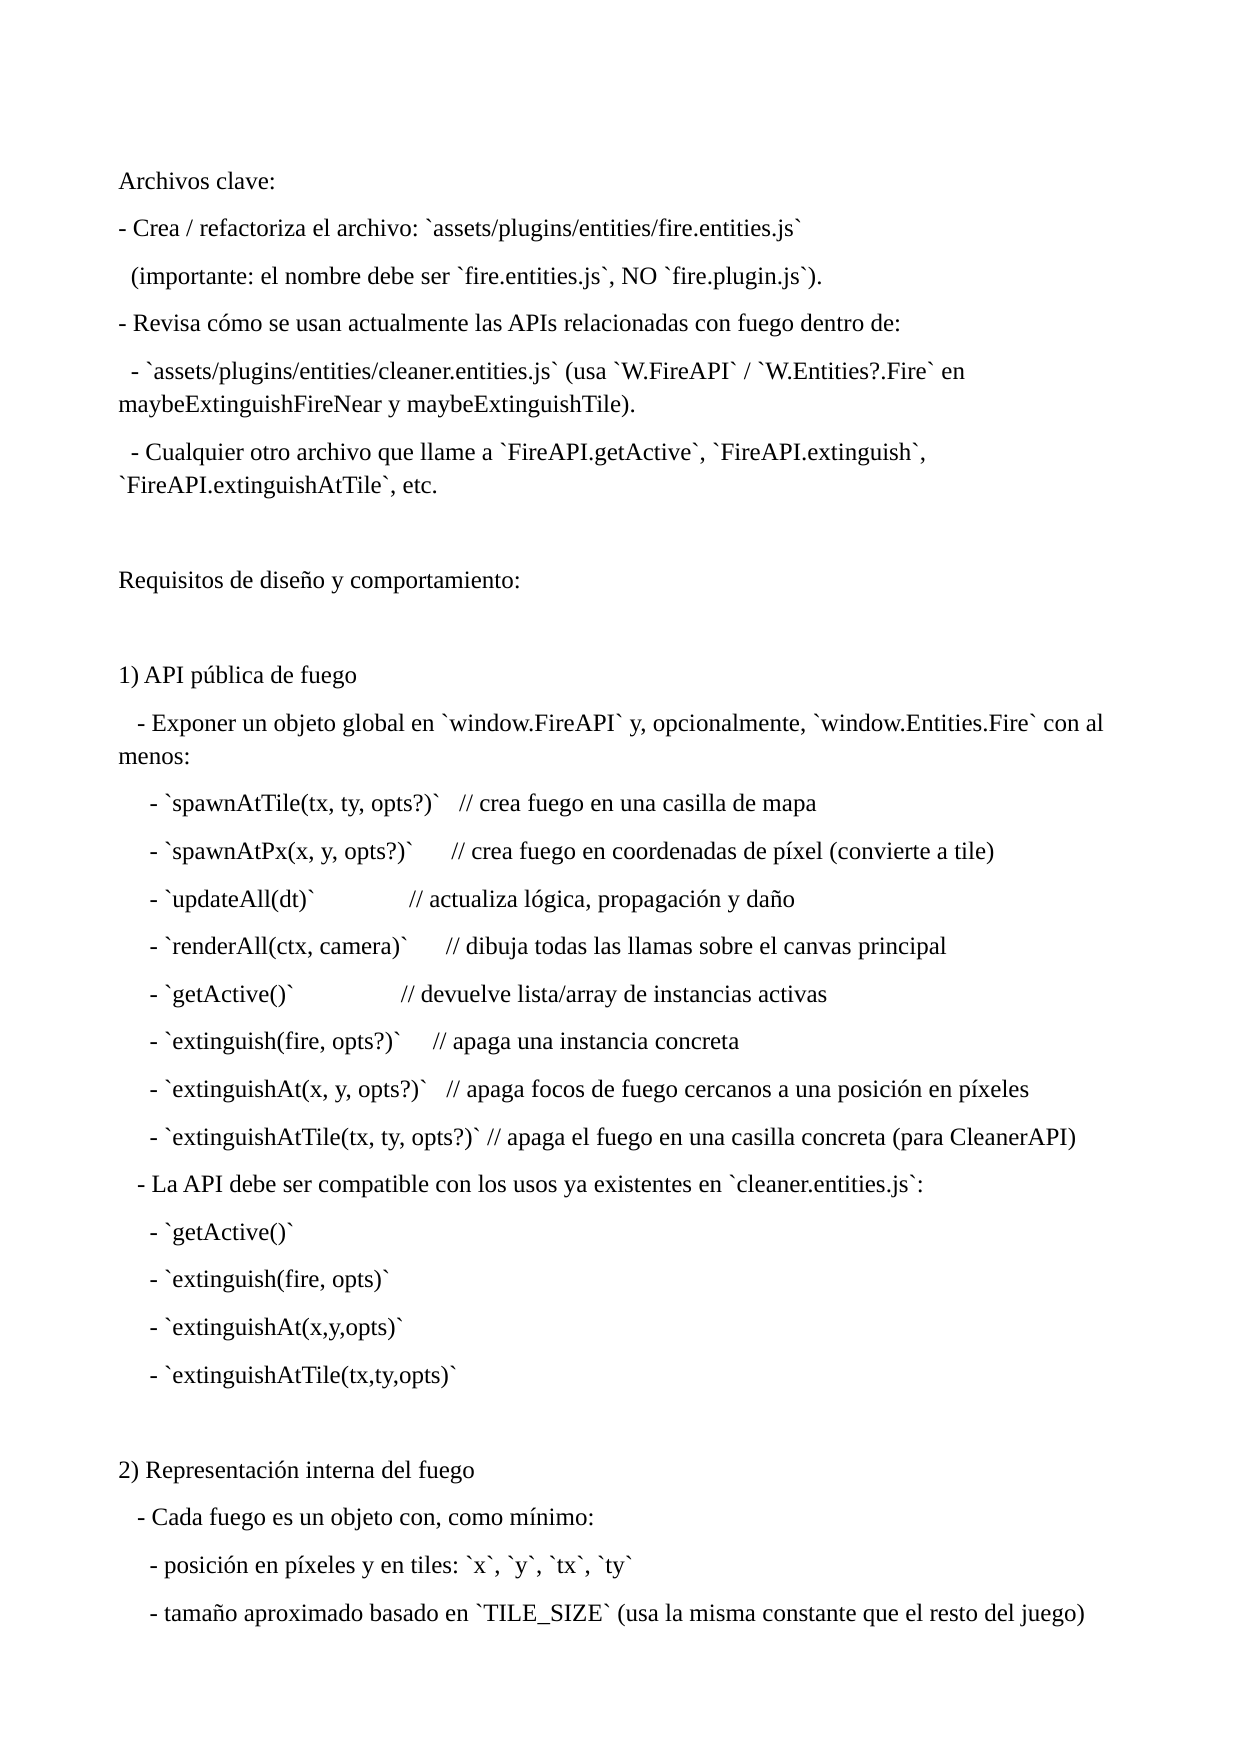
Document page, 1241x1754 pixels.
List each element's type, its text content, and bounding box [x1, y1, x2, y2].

text (importante: el nombre debe ser `fire.entities.js`, NO `fire.plugin.js`). [118, 261, 1122, 290]
text Archivos clave: [118, 166, 1122, 194]
text Requisitos de diseño y comportamiento: [118, 565, 1122, 594]
text - `renderAll(ctx, camera)` // dibuja todas las llamas sobre el canvas principal [118, 931, 1122, 960]
text 1) API pública de fuego [118, 660, 1122, 689]
text - Cada fuego es un objeto con, como mínimo: [118, 1502, 1122, 1531]
text - `extinguish(fire, opts?)` // apaga una instancia concreta [118, 1026, 1122, 1055]
text - Exponer un objeto global en `window.FireAPI` y, opcionalmente, `window.Entities.Fire` con al menos: [118, 708, 1122, 769]
text - `extinguishAtTile(tx,ty,opts)` [118, 1360, 1122, 1388]
text - `extinguishAtTile(tx, ty, opts?)` // apaga el fuego en una casilla concreta (para CleanerAPI) [118, 1122, 1122, 1150]
text - Crea / refactoriza el archivo: `assets/plugins/entities/fire.entities.js` [118, 213, 1122, 242]
text - La API debe ser compatible con los usos ya existentes en `cleaner.entities.js`: [118, 1169, 1122, 1198]
text - `extinguishAt(x,y,opts)` [118, 1312, 1122, 1341]
text - Revisa cómo se usan actualmente las APIs relacionadas con fuego dentro de: [118, 308, 1122, 337]
text - `getActive()` [118, 1217, 1122, 1246]
text - `spawnAtTile(tx, ty, opts?)` // crea fuego en una casilla de mapa [118, 788, 1122, 817]
text - tamaño aproximado basado en `TILE_SIZE` (usa la misma constante que el resto del juego) [118, 1598, 1122, 1626]
text - `spawnAtPx(x, y, opts?)` // crea fuego en coordenadas de píxel (convierte a tile) [118, 836, 1122, 865]
text - `assets/plugins/entities/cleaner.entities.js` (usa `W.FireAPI` / `W.Entities?.Fire` en maybeExtinguishFireNear y maybeExtinguishTile). [118, 356, 1122, 418]
text - posición en píxeles y en tiles: `x`, `y`, `tx`, `ty` [118, 1550, 1122, 1579]
text - Cualquier otro archivo que llame a `FireAPI.getActive`, `FireAPI.extinguish`, `FireAPI.extinguishAtTile`, etc. [118, 437, 1122, 498]
text - `getActive()` // devuelve lista/array de instancias activas [118, 979, 1122, 1008]
text 2) Representación interna del fuego [118, 1455, 1122, 1484]
text - `extinguishAt(x, y, opts?)` // apaga focos de fuego cercanos a una posición en píxeles [118, 1074, 1122, 1103]
text - `extinguish(fire, opts)` [118, 1264, 1122, 1293]
text - `updateAll(dt)` // actualiza lógica, propagación y daño [118, 884, 1122, 912]
